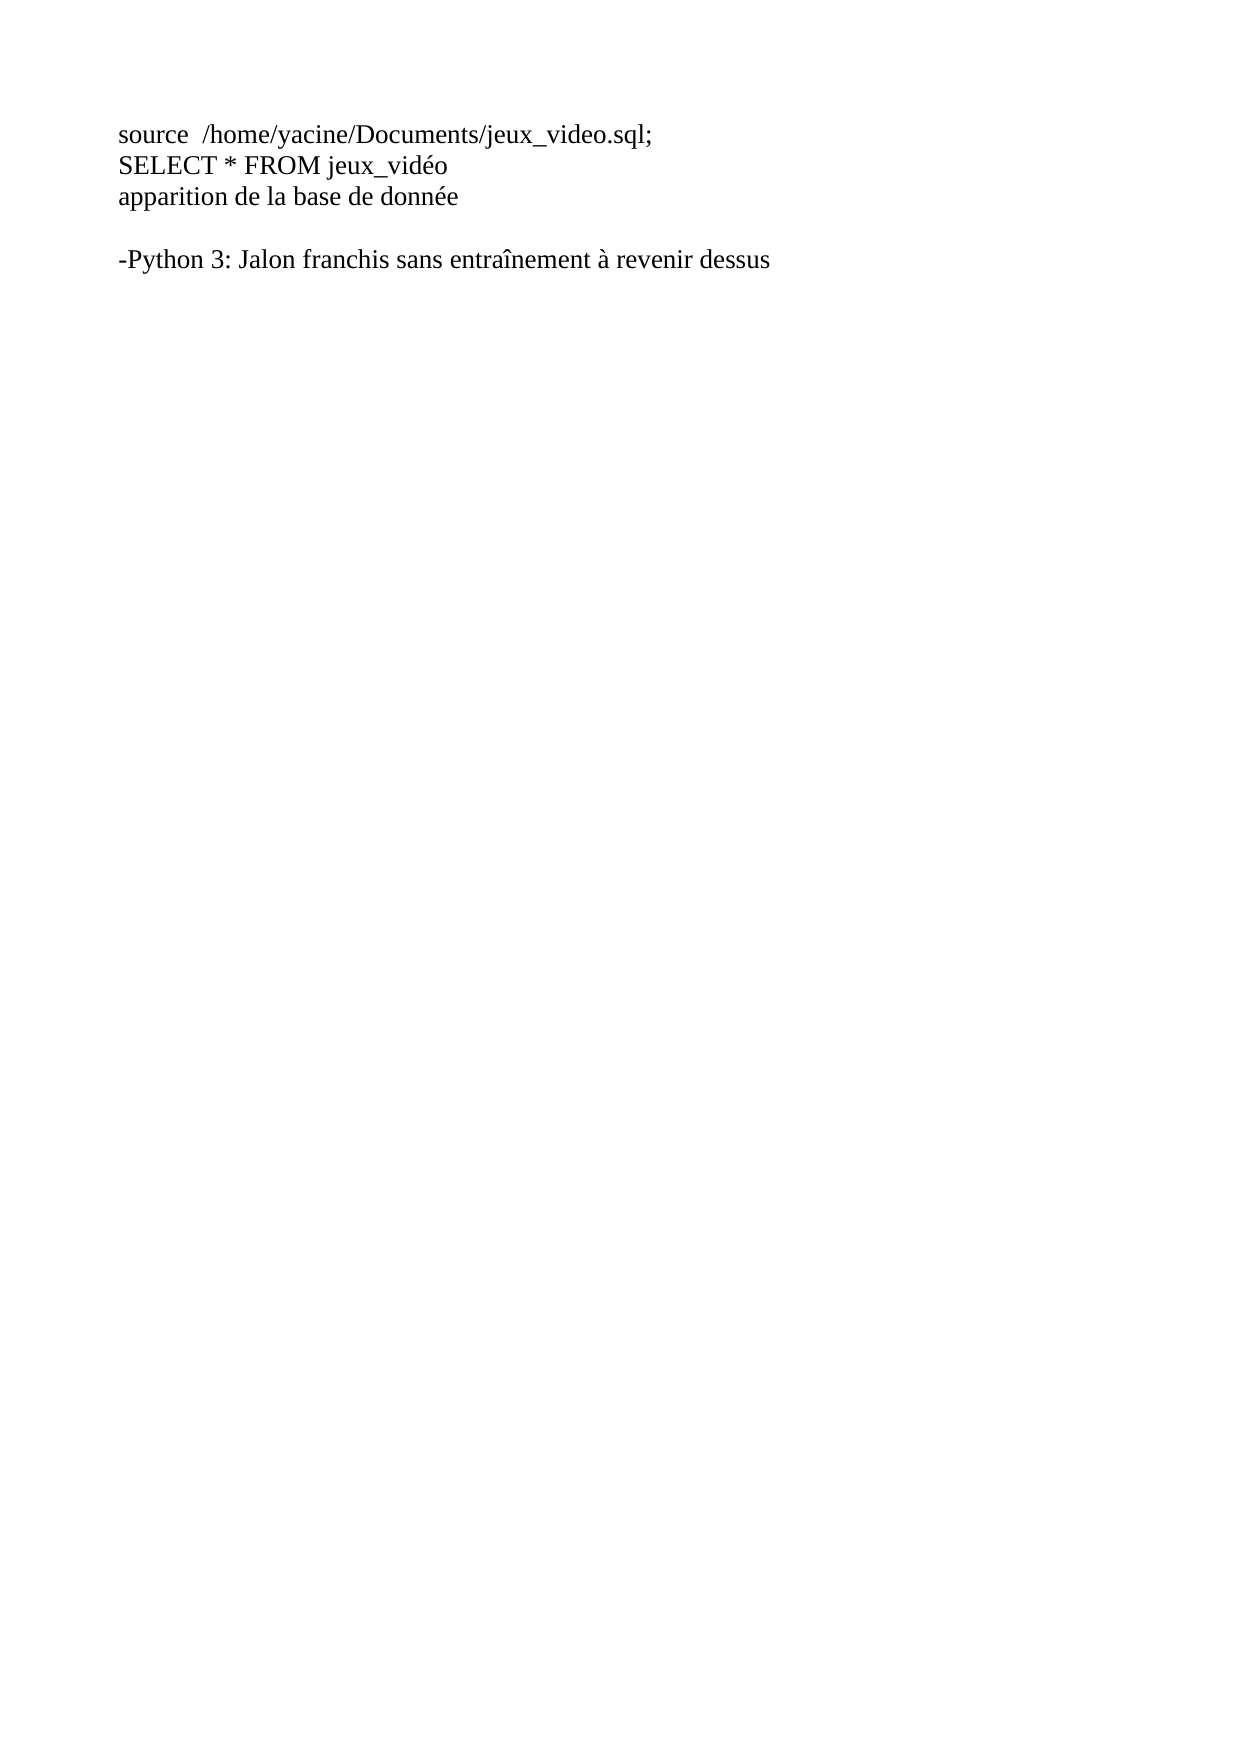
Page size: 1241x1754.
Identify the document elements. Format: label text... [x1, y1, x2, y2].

text apparition de la base de donnée [118, 180, 1122, 212]
text source /home/yacine/Documents/jeux_video.sql; [118, 118, 1122, 149]
text -Python 3: Jalon franchis sans entraînement à revenir dessus [118, 243, 1122, 274]
text SELECT * FROM jeux_vidéo [118, 149, 1122, 180]
